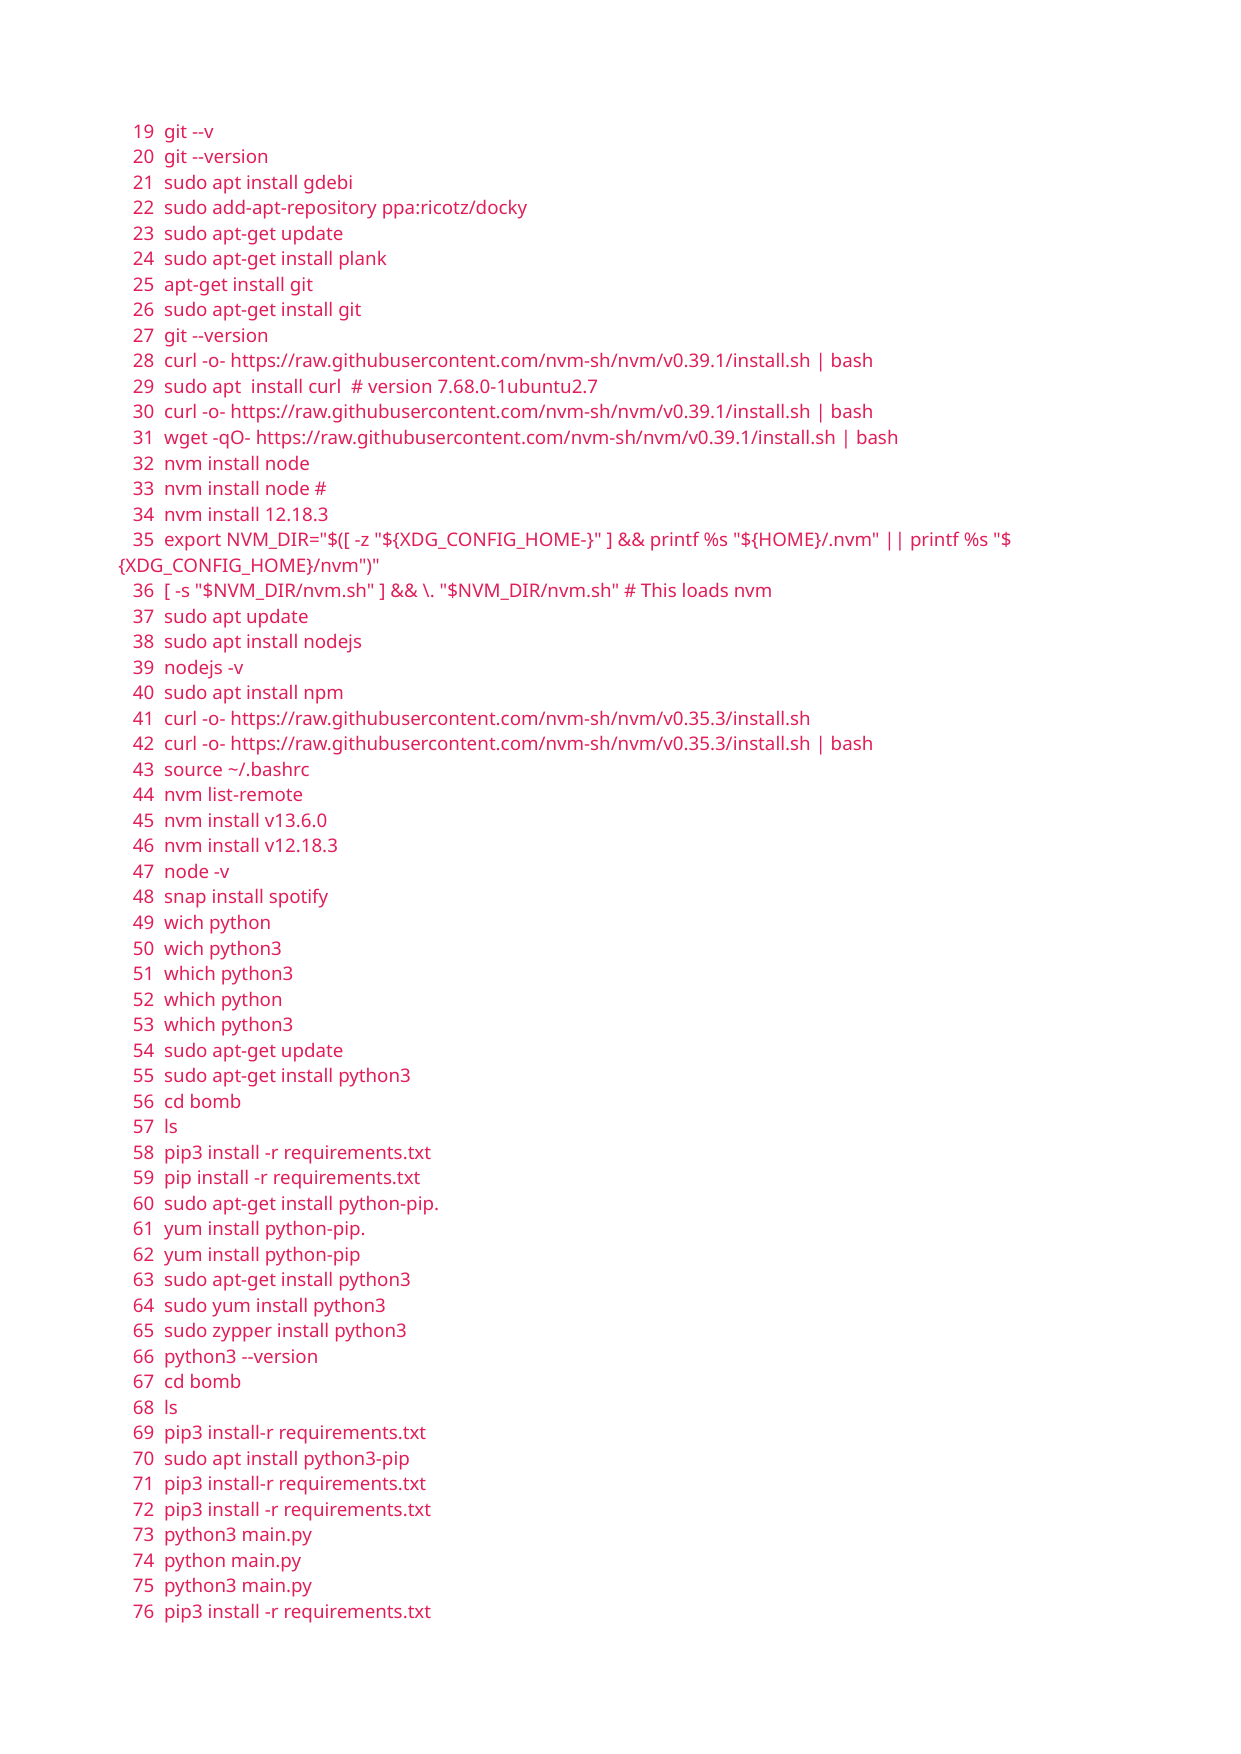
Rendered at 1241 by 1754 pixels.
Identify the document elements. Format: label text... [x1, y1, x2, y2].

text 37 sudo apt update [118, 603, 1122, 628]
text 54 sudo apt-get update [118, 1037, 1122, 1062]
text 69 pip3 install-r requirements.txt [118, 1420, 1122, 1445]
text 70 sudo apt install python3-pip [118, 1445, 1122, 1471]
text 66 python3 --version [118, 1343, 1122, 1369]
text 64 sudo yum install python3 [118, 1292, 1122, 1318]
text 24 sudo apt-get install plank [118, 246, 1122, 271]
text 31 wget -qO- https://raw.githubusercontent.com/nvm-sh/nvm/v0.39.1/install.sh | bash [118, 424, 1122, 450]
text 53 which python3 [118, 1011, 1122, 1037]
text 57 ls [118, 1113, 1122, 1139]
text 41 curl -o- https://raw.githubusercontent.com/nvm-sh/nvm/v0.35.3/install.sh [118, 705, 1122, 731]
text 47 node -v [118, 858, 1122, 884]
text 60 sudo apt-get install python-pip. [118, 1190, 1122, 1216]
text 62 yum install python-pip [118, 1241, 1122, 1267]
text 39 nodejs -v [118, 654, 1122, 679]
text 20 git --version [118, 144, 1122, 169]
text 19 git --v [118, 118, 1122, 144]
text 45 nvm install v13.6.0 [118, 807, 1122, 833]
text 40 sudo apt install npm [118, 679, 1122, 705]
text 27 git --version [118, 322, 1122, 348]
text 48 snap install spotify [118, 884, 1122, 909]
text 36 [ -s "$NVM_DIR/nvm.sh" ] && \. "$NVM_DIR/nvm.sh" # This loads nvm [118, 577, 1122, 603]
text 55 sudo apt-get install python3 [118, 1062, 1122, 1088]
text 72 pip3 install -r requirements.txt [118, 1496, 1122, 1522]
text 68 ls [118, 1394, 1122, 1420]
text 33 nvm install node # [118, 475, 1122, 501]
text 59 pip install -r requirements.txt [118, 1164, 1122, 1190]
text 71 pip3 install-r requirements.txt [118, 1471, 1122, 1496]
text 32 nvm install node [118, 450, 1122, 475]
text 42 curl -o- https://raw.githubusercontent.com/nvm-sh/nvm/v0.35.3/install.sh | bash [118, 731, 1122, 756]
text 30 curl -o- https://raw.githubusercontent.com/nvm-sh/nvm/v0.39.1/install.sh | bash [118, 399, 1122, 424]
text 61 yum install python-pip. [118, 1216, 1122, 1241]
text 74 python main.py [118, 1547, 1122, 1573]
text 44 nvm list-remote [118, 782, 1122, 807]
text 23 sudo apt-get update [118, 220, 1122, 246]
text 52 which python [118, 986, 1122, 1011]
text 56 cd bomb [118, 1088, 1122, 1113]
text 38 sudo apt install nodejs [118, 628, 1122, 654]
text 35 export NVM_DIR="$([ -z "${XDG_CONFIG_HOME-}" ] && printf %s "${HOME}/.nvm" || printf %s "${XDG_CONFIG_HOME}/nvm")" [118, 526, 1122, 577]
text 22 sudo add-apt-repository ppa:ricotz/docky [118, 195, 1122, 220]
text 46 nvm install v12.18.3 [118, 833, 1122, 858]
text 26 sudo apt-get install git [118, 297, 1122, 322]
text 76 pip3 install -r requirements.txt [118, 1598, 1122, 1624]
text 75 python3 main.py [118, 1573, 1122, 1598]
text 28 curl -o- https://raw.githubusercontent.com/nvm-sh/nvm/v0.39.1/install.sh | bash [118, 348, 1122, 373]
text 51 which python3 [118, 960, 1122, 986]
text 29 sudo apt install curl # version 7.68.0-1ubuntu2.7 [118, 373, 1122, 399]
text 58 pip3 install -r requirements.txt [118, 1139, 1122, 1164]
text 73 python3 main.py [118, 1522, 1122, 1547]
text 43 source ~/.bashrc [118, 756, 1122, 782]
text 65 sudo zypper install python3 [118, 1318, 1122, 1343]
text 50 wich python3 [118, 935, 1122, 960]
text 49 wich python [118, 909, 1122, 935]
text 67 cd bomb [118, 1369, 1122, 1394]
text 63 sudo apt-get install python3 [118, 1267, 1122, 1292]
text 34 nvm install 12.18.3 [118, 501, 1122, 526]
text 25 apt-get install git [118, 271, 1122, 297]
text 21 sudo apt install gdebi [118, 169, 1122, 195]
